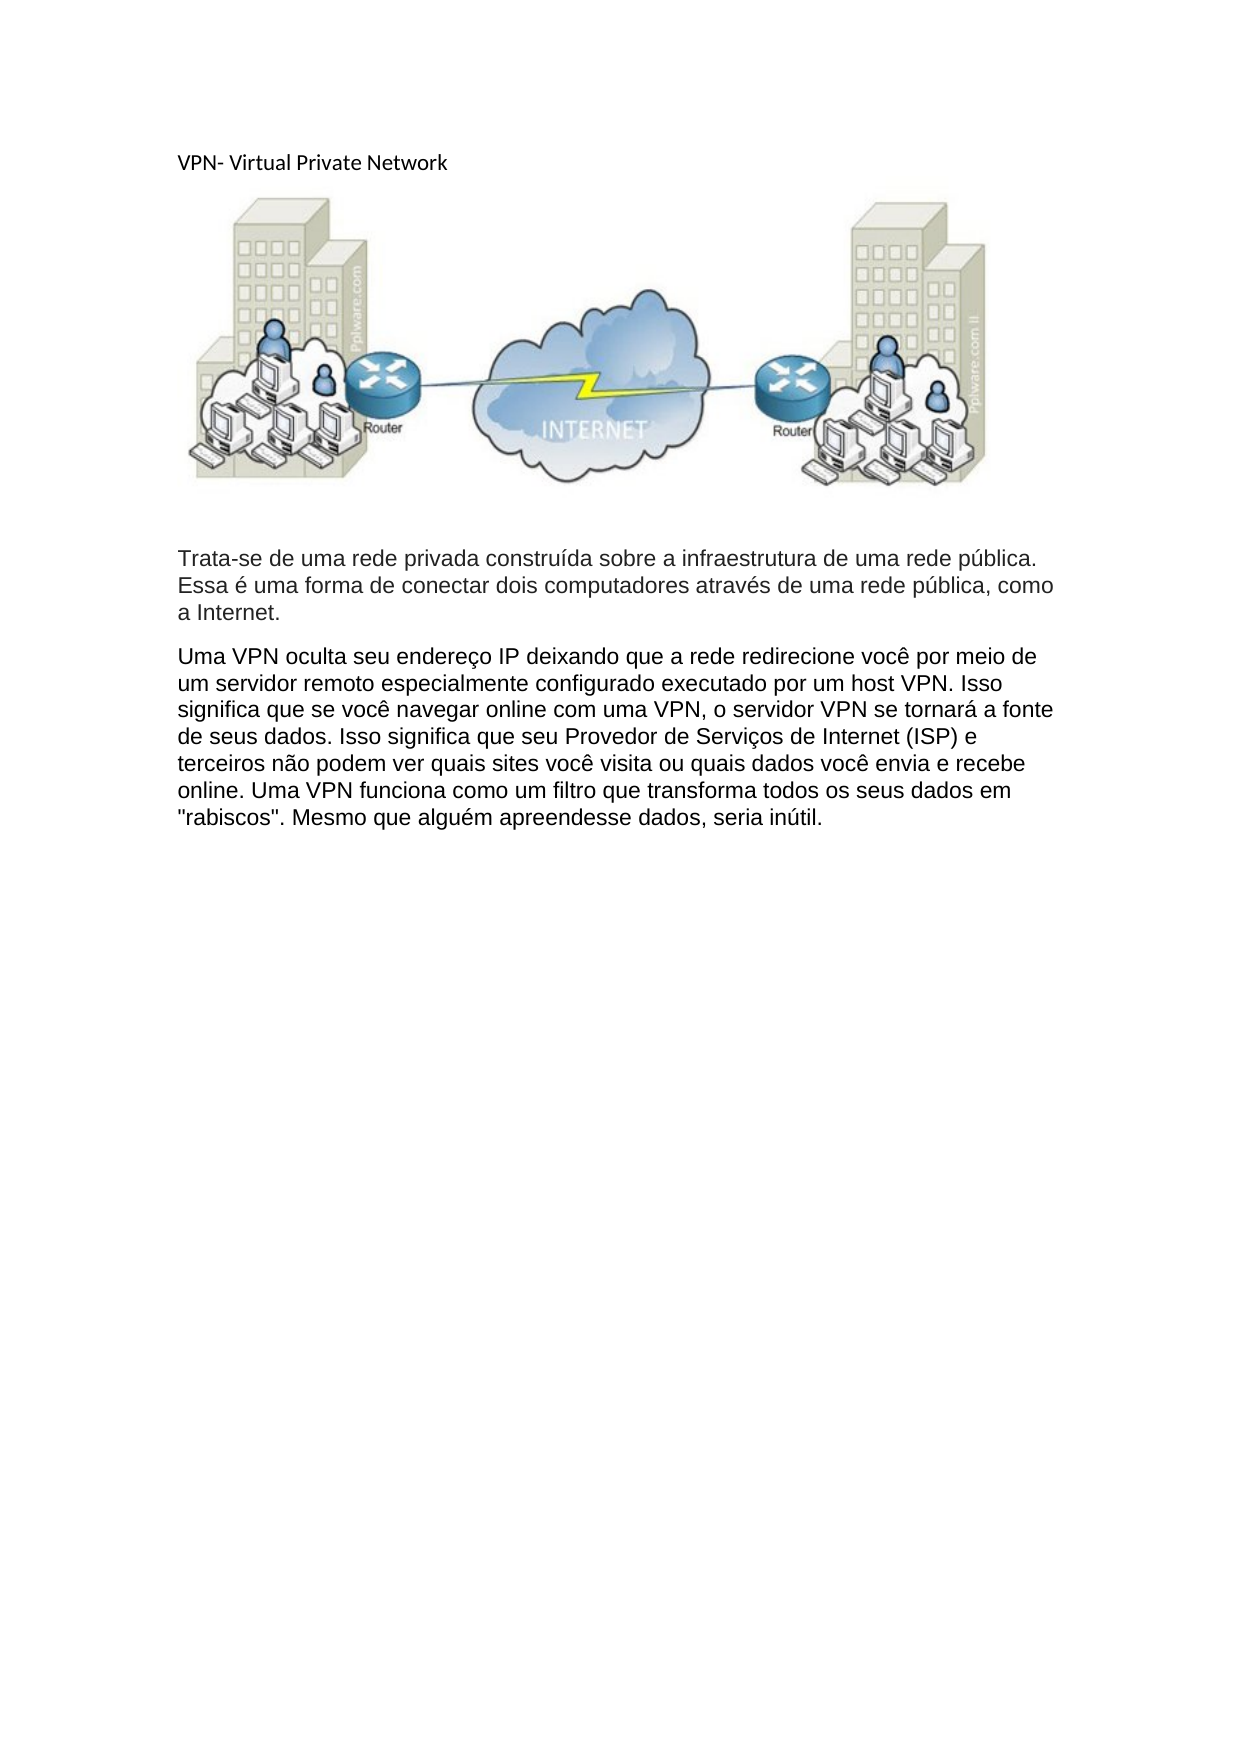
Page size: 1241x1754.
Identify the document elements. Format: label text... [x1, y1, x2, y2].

text VPN- Virtual Private Network [177, 148, 1063, 528]
picture [177, 176, 1011, 529]
text Uma VPN oculta seu endereço IP deixando que a rede redirecione você por meio de um servidor remoto especialmente configurado executado por um host VPN. Isso significa que se você navegar online com uma VPN, o servidor VPN se tornará a fonte de seus dados. Isso significa que seu Provedor de Serviços de Internet (ISP) e terceiros não podem ver quais sites você visita ou quais dados você envia e recebe online. Uma VPN funciona como um filtro que transforma todos os seus dados em "rabiscos". Mesmo que alguém apreendesse dados, seria inútil. [177, 643, 1063, 830]
text Trata-se de uma rede privada construída sobre a infraestrutura de uma rede pública. Essa é uma forma de conectar dois computadores através de uma rede pública, como a Internet. [177, 545, 1063, 625]
